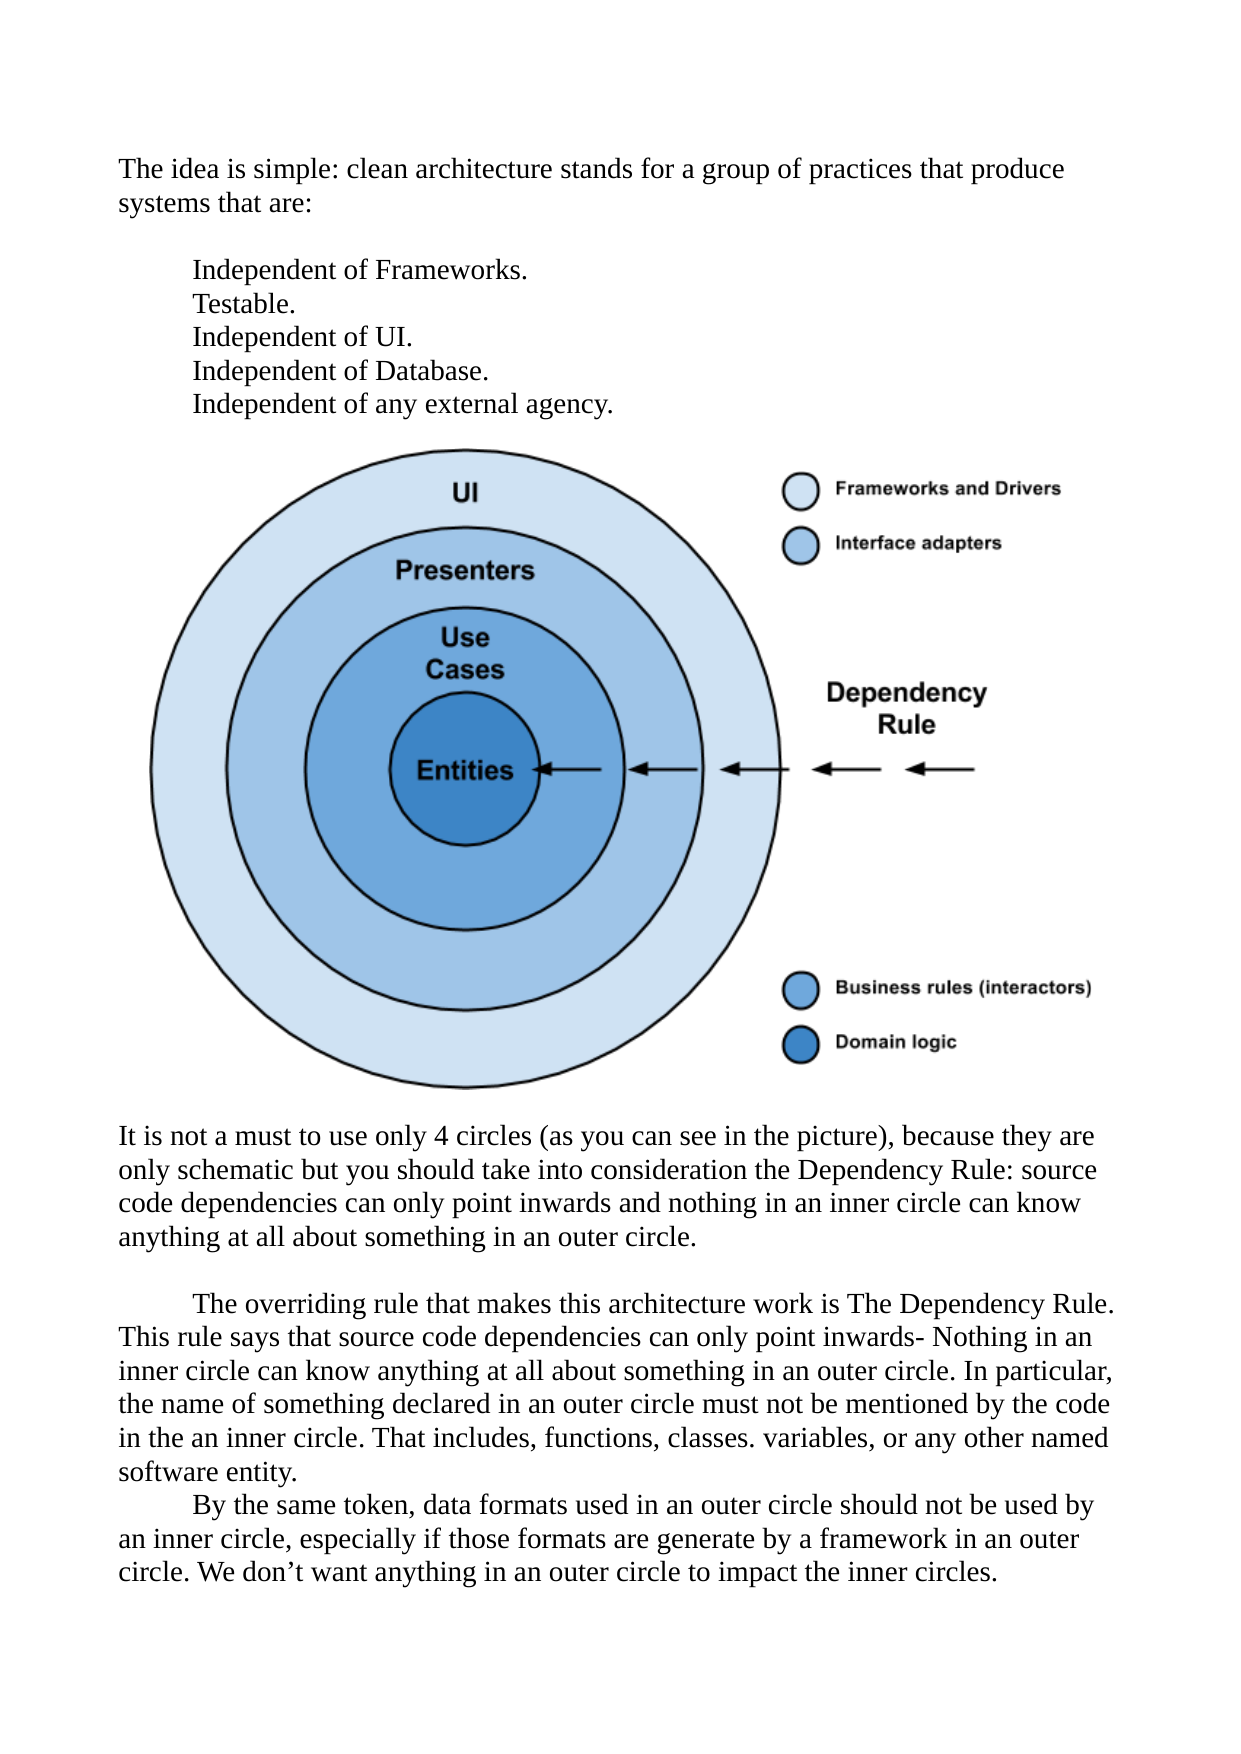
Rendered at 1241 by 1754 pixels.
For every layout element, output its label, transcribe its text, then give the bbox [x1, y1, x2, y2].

text Independent of Database. [118, 353, 1122, 386]
text Independent of UI. [118, 319, 1122, 353]
text The overriding rule that makes this architecture work is The Dependency Rule. This rule says that source code dependencies can only point inwards- Nothing in an inner circle can know anything at all about something in an outer circle. In particular, the name of something declared in an outer circle must not be mentioned by the code in the an inner circle. That includes, functions, classes. variables, or any other named software entity. [118, 1286, 1122, 1487]
text Testable. [118, 286, 1122, 319]
text It is not a must to use only 4 circles (as you can see in the picture), because they are only schematic but you should take into consideration the Dependency Rule: source code dependencies can only point inwards and nothing in an inner circle can know anything at all about something in an outer circle. [118, 1118, 1122, 1252]
text By the same token, data formats used in an outer circle should not be used by an inner circle, especially if those formats are generate by a framework in an outer circle. We don’t want anything in an outer circle to impact the inner circles. [118, 1487, 1122, 1588]
text The idea is simple: clean architecture stands for a group of practices that produce systems that are: [118, 152, 1122, 219]
text Independent of any external agency. [118, 386, 1122, 420]
picture [149, 448, 1092, 1090]
text Independent of Frameworks. [118, 252, 1122, 286]
